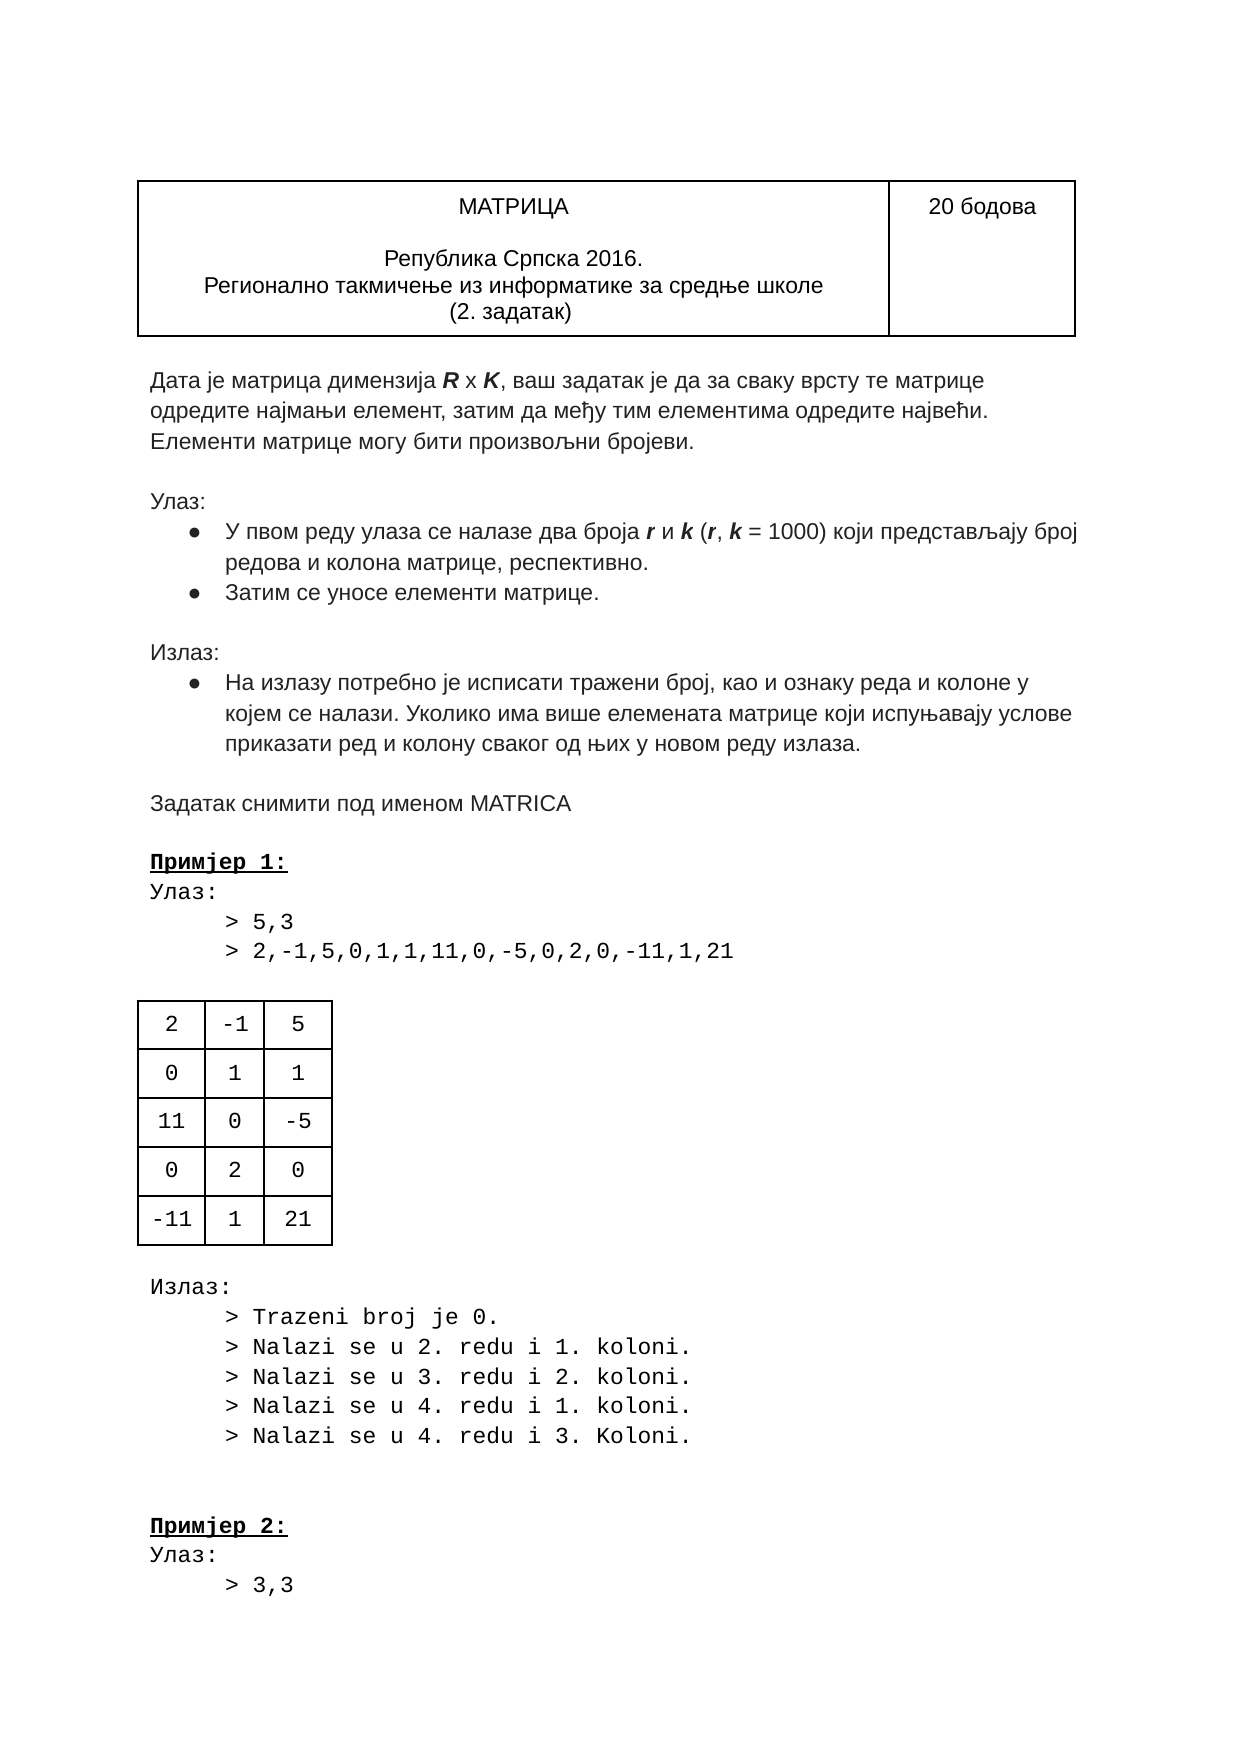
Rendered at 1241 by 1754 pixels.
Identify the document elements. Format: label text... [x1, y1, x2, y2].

text > Nalazi se u 2. redu i 1. koloni. [150, 1335, 1090, 1361]
text Задатак снимити под именом MATRICA [150, 790, 1090, 816]
text > Trazeni broj je 0. [150, 1305, 1090, 1331]
table_header -1 [206, 1002, 263, 1048]
text > 3,3 [150, 1573, 1090, 1599]
table_cell 0 [265, 1148, 331, 1195]
table_cell 1 [206, 1050, 263, 1097]
text Улаз: [150, 1544, 1090, 1570]
text > 5,3 [150, 910, 1090, 936]
table_cell 1 [265, 1050, 331, 1097]
table_header 20 бодова [890, 182, 1074, 335]
text Излаз: [150, 1246, 1090, 1302]
list У пвом реду улаза се налазе два броја r и k (r, k = 1000) који представљају број редова и колона матрице, респективно. [187, 518, 1090, 575]
text Улаз: [150, 488, 1090, 514]
table_header 5 [265, 1002, 331, 1048]
text > Nalazi se u 3. redu i 2. koloni. [150, 1365, 1090, 1391]
table_header МАТРИЦА Република Српска 2016. Регионално такмичење из информатике за средње школе (2. задатак) [139, 182, 888, 335]
text Излаз: [150, 639, 1090, 665]
table_cell 11 [139, 1099, 204, 1146]
text > Nalazi se u 4. redu i 1. koloni. [150, 1395, 1090, 1421]
text Примјер 2: [150, 1514, 1090, 1540]
table_cell 2 [206, 1148, 263, 1195]
list На излазу потребно је исписати тражени број, као и ознаку реда и колоне у којем се налази. Уколико има више елемената матрице који испуњавају услове приказати ред и колону сваког од њих у новом реду излаза. [187, 669, 1090, 756]
list Затим се уносе елементи матрице. [187, 579, 1090, 605]
text > 2,-1,5,0,1,1,11,0,-5,0,2,0,-11,1,21 [150, 940, 1090, 966]
table_cell 0 [206, 1099, 263, 1146]
text Примјер 1: [150, 851, 1090, 876]
table_cell -11 [139, 1197, 204, 1244]
table_cell 1 [206, 1197, 263, 1244]
text Дата је матрица димензија R x K, ваш задатак је да за сваку врсту те матрице одредите најмањи елемент, затим да међу тим елементима одредите највећи. Елементи матрице могу бити произвољни бројеви. [150, 367, 1090, 454]
table_cell 0 [139, 1148, 204, 1195]
table_header 2 [139, 1002, 204, 1048]
text > Nalazi se u 4. redu i 3. Koloni. [150, 1424, 1090, 1451]
table_cell 21 [265, 1197, 331, 1244]
text Улаз: [150, 880, 1090, 906]
table_cell 0 [139, 1050, 204, 1097]
table_cell -5 [265, 1099, 331, 1146]
